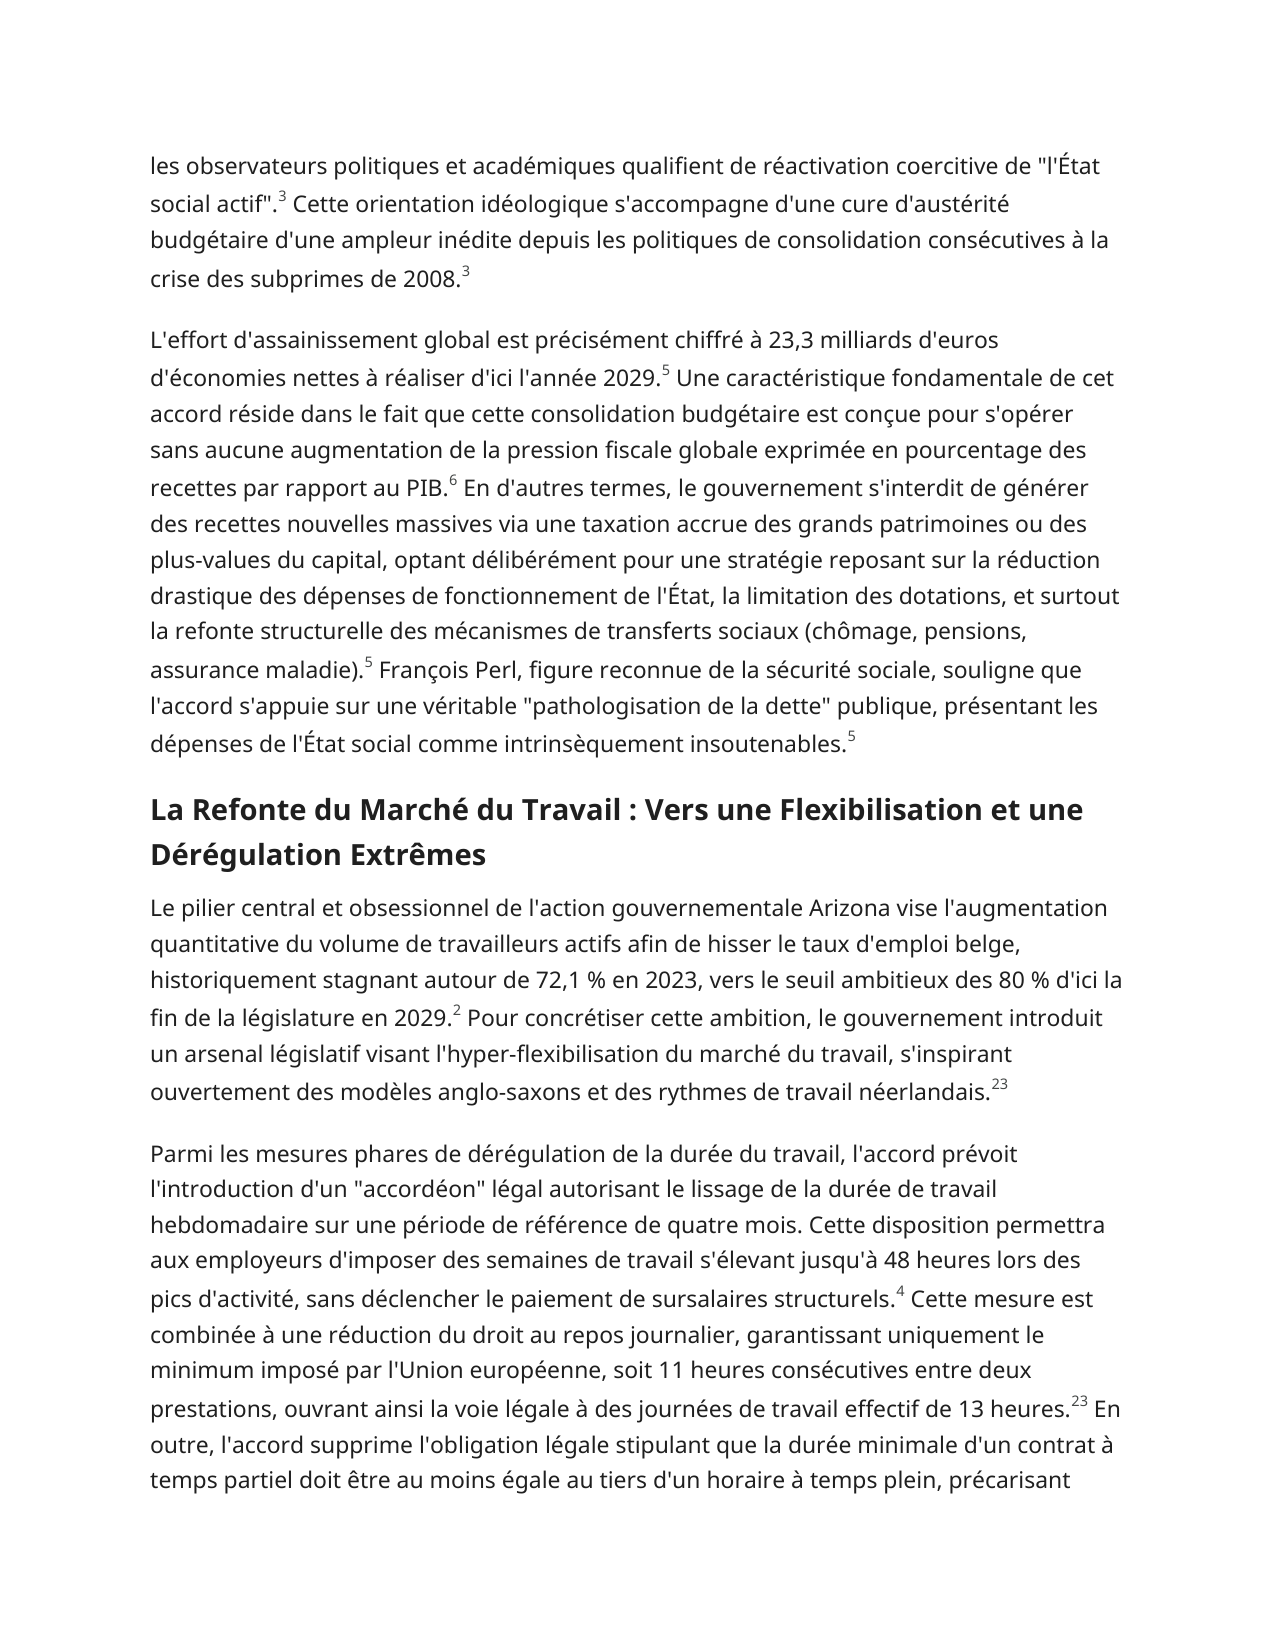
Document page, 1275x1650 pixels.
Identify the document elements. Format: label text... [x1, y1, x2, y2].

text les observateurs politiques et académiques qualifient de réactivation coercitive de "l'État social actif".3 Cette orientation idéologique s'accompagne d'une cure d'austérité budgétaire d'une ampleur inédite depuis les politiques de consolidation consécutives à la crise des subprimes de 2008.3 [150, 150, 1125, 294]
text Parmi les mesures phares de dérégulation de la durée du travail, l'accord prévoit l'introduction d'un "accordéon" légal autorisant le lissage de la durée de travail hebdomadaire sur une période de référence de quatre mois. Cette disposition permettra aux employeurs d'imposer des semaines de travail s'élevant jusqu'à 48 heures lors des pics d'activité, sans déclencher le paiement de sursalaires structurels.4 Cette mesure est combinée à une réduction du droit au repos journalier, garantissant uniquement le minimum imposé par l'Union européenne, soit 11 heures consécutives entre deux prestations, ouvrant ainsi la voie légale à des journées de travail effectif de 13 heures.23 En outre, l'accord supprime l'obligation légale stipulant que la durée minimale d'un contrat à temps partiel doit être au moins égale au tiers d'un horaire à temps plein, précarisant [150, 1138, 1125, 1496]
text L'effort d'assainissement global est précisément chiffré à 23,3 milliards d'euros d'économies nettes à réaliser d'ici l'année 2029.5 Une caractéristique fondamentale de cet accord réside dans le fait que cette consolidation budgétaire est conçue pour s'opérer sans aucune augmentation de la pression fiscale globale exprimée en pourcentage des recettes par rapport au PIB.6 En d'autres termes, le gouvernement s'interdit de générer des recettes nouvelles massives via une taxation accrue des grands patrimoines ou des plus-values du capital, optant délibérément pour une stratégie reposant sur la réduction drastique des dépenses de fonctionnement de l'État, la limitation des dotations, et surtout la refonte structurelle des mécanismes de transferts sociaux (chômage, pensions, assurance maladie).5 François Perl, figure reconnue de la sécurité sociale, souligne que l'accord s'appuie sur une véritable "pathologisation de la dette" publique, présentant les dépenses de l'État social comme intrinsèquement insoutenables.5 [150, 324, 1125, 760]
text Le pilier central et obsessionnel de l'action gouvernementale Arizona vise l'augmentation quantitative du volume de travailleurs actifs afin de hisser le taux d'emploi belge, historiquement stagnant autour de 72,1 % en 2023, vers le seuil ambitieux des 80 % d'ici la fin de la législature en 2029.2 Pour concrétiser cette ambition, le gouvernement introduit un arsenal législatif visant l'hyper-flexibilisation du marché du travail, s'inspirant ouvertement des modèles anglo-saxons et des rythmes de travail néerlandais.23 [150, 892, 1125, 1108]
subtitle La Refonte du Marché du Travail : Vers une Flexibilisation et une Dérégulation Extrêmes [150, 789, 1125, 874]
